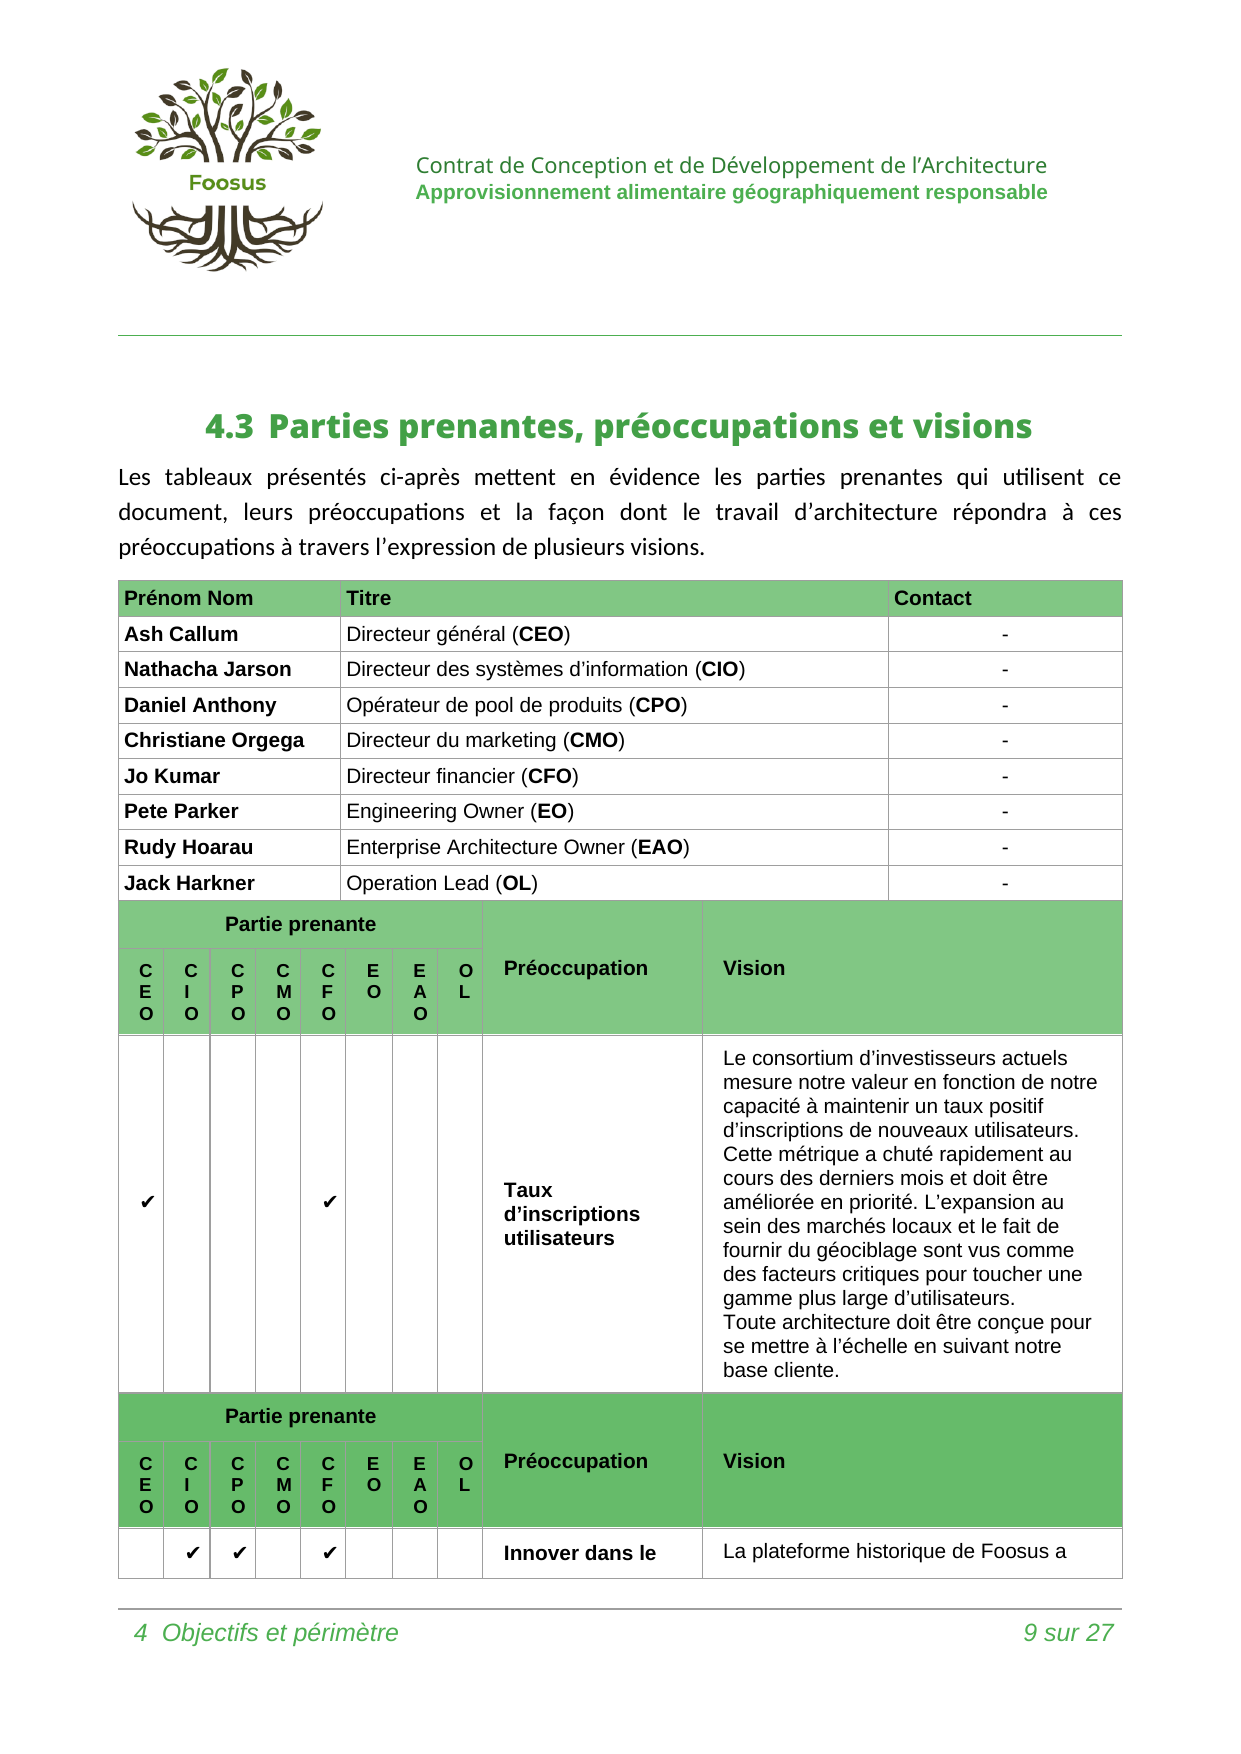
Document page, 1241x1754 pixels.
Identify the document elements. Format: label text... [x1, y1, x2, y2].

table_cell [393, 1036, 437, 1392]
table_cell CFO [301, 1442, 345, 1527]
table_header Partie prenante [119, 1394, 482, 1441]
table_cell - [889, 617, 1122, 651]
table_cell CEO [119, 949, 163, 1034]
table_cell - [889, 759, 1122, 793]
table_cell Jack Harkner [119, 866, 340, 900]
table_cell [346, 1529, 392, 1577]
table_cell EO [346, 1442, 392, 1527]
table_cell ✔️ [164, 1529, 209, 1577]
table_cell EAO [393, 1442, 437, 1527]
table_cell [211, 1036, 255, 1392]
table_header Vision [703, 1394, 1122, 1527]
text Les tableaux présentés ci-après mettent en évidence les parties prenantes qui utilisent ce document, leurs préoccupations et la façon dont le travail d’architecture répondra à ces préoccupations à travers l’expression de plusieurs visions. [118, 461, 1122, 561]
table_cell Taux d’inscriptions utilisateurs [483, 1036, 702, 1392]
table_header Préoccupation [483, 1394, 702, 1527]
table_cell - [889, 652, 1122, 687]
table_header Prénom Nom [119, 581, 340, 616]
table_cell Opérateur de pool de produits (CPO) [341, 688, 888, 722]
table_cell CIO [164, 1442, 209, 1527]
table_cell Directeur général (CEO) [341, 617, 888, 651]
table_cell Rudy Hoarau [119, 830, 340, 864]
table_cell EAO [393, 949, 437, 1034]
table_cell Jo Kumar [119, 759, 340, 793]
table_header Titre [341, 581, 888, 616]
table_cell - [889, 866, 1122, 900]
table_header Préoccupation [483, 901, 702, 1034]
table_cell Daniel Anthony [119, 688, 340, 722]
table_cell OL [438, 949, 482, 1034]
table_cell - [889, 830, 1122, 864]
table_cell - [889, 795, 1122, 829]
table_cell CEO [119, 1442, 163, 1527]
table_cell - [889, 724, 1122, 758]
table_cell Innover dans le [483, 1529, 702, 1577]
subtitle Parties prenantes, préoccupations et visions [197, 403, 1122, 448]
table_cell Nathacha Jarson [119, 652, 340, 687]
table_cell OL [438, 1442, 482, 1527]
table_cell [438, 1036, 482, 1392]
table_cell [164, 1036, 209, 1392]
table_cell ✔️ [211, 1529, 255, 1577]
table_cell EO [346, 949, 392, 1034]
table_cell CIO [164, 949, 209, 1034]
table_cell Directeur financier (CFO) [341, 759, 888, 793]
table_cell CMO [256, 1442, 300, 1527]
table_cell Directeur des systèmes d’information (CIO) [341, 652, 888, 687]
table_cell Christiane Orgega [119, 724, 340, 758]
table_cell [393, 1529, 437, 1577]
table_header Vision [703, 901, 1122, 1034]
table_cell CPO [211, 1442, 255, 1527]
table_cell CPO [211, 949, 255, 1034]
table_cell CFO [301, 949, 345, 1034]
picture [121, 62, 334, 278]
table_cell CMO [256, 949, 300, 1034]
table_cell [256, 1529, 300, 1577]
table_cell Pete Parker [119, 795, 340, 829]
table_cell Enterprise Architecture Owner (EAO) [341, 830, 888, 864]
table_cell - [889, 688, 1122, 722]
table_cell ✔️ [301, 1529, 345, 1577]
table_header Contact [889, 581, 1122, 616]
table_cell [256, 1036, 300, 1392]
table_cell La plateforme historique de Foosus a [703, 1529, 1122, 1577]
table_cell [438, 1529, 482, 1577]
table_cell Directeur du marketing (CMO) [341, 724, 888, 758]
table_cell Le consortium d’investisseurs actuels mesure notre valeur en fonction de notre capacité à maintenir un taux positif d’inscriptions de nouveaux utilisateurs. Cette métrique a chuté rapidement au cours des derniers mois et doit être améliorée en priorité. L’expansion au sein des marchés locaux et le fait de fournir du géociblage sont vus comme des facteurs critiques pour toucher une gamme plus large d’utilisateurs. Toute architecture doit être conçue pour se mettre à l’échelle en suivant notre base cliente. [703, 1036, 1122, 1392]
table_cell Operation Lead (OL) [341, 866, 888, 900]
table_cell ✔️ [119, 1036, 163, 1392]
table_cell [119, 1529, 163, 1577]
table_cell [346, 1036, 392, 1392]
table_header Partie prenante [119, 901, 482, 948]
table_cell Ash Callum [119, 617, 340, 651]
table_cell ✔️ [301, 1036, 345, 1392]
table_cell Engineering Owner (EO) [341, 795, 888, 829]
